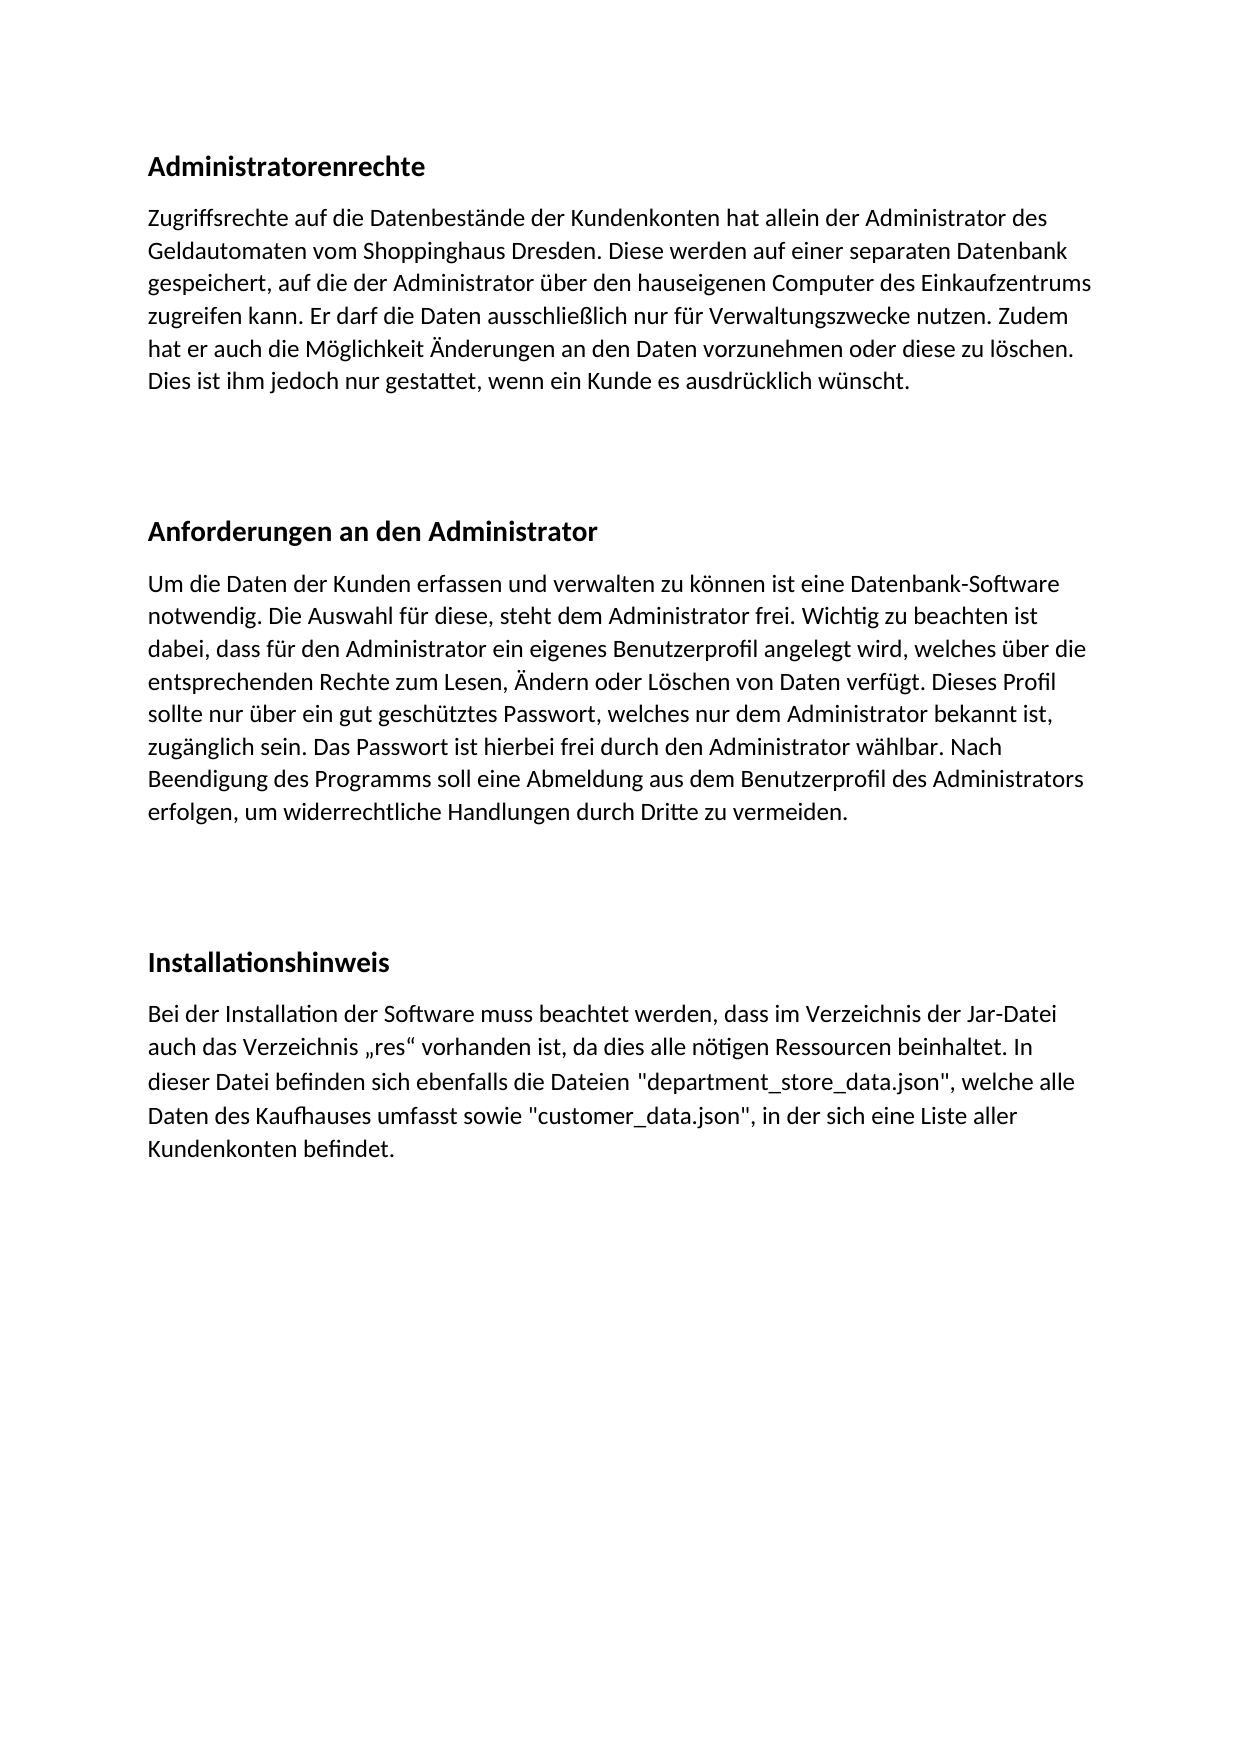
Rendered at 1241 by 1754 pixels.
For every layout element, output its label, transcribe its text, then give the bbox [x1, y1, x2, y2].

text Um die Daten der Kunden erfassen und verwalten zu können ist eine Datenbank-Software notwendig. Die Auswahl für diese, steht dem Administrator frei. Wichtig zu beachten ist dabei, dass für den Administrator ein eigenes Benutzerprofil angelegt wird, welches über die entsprechenden Rechte zum Lesen, Ändern oder Löschen von Daten verfügt. Dieses Profil sollte nur über ein gut geschütztes Passwort, welches nur dem Administrator bekannt ist, zugänglich sein. Das Passwort ist hierbei frei durch den Administrator wählbar. Nach Beendigung des Programms soll eine Abmeldung aus dem Benutzerprofil des Administrators erfolgen, um widerrechtliche Handlungen durch Dritte zu vermeiden. [148, 568, 1093, 827]
text Zugriffsrechte auf die Datenbestände der Kundenkonten hat allein der Administrator des Geldautomaten vom Shoppinghaus Dresden. Diese werden auf einer separaten Datenbank gespeichert, auf die der Administrator über den hauseigenen Computer des Einkaufzentrums zugreifen kann. Er darf die Daten ausschließlich nur für Verwaltungszwecke nutzen. Zudem hat er auch die Möglichkeit Änderungen an den Daten vorzunehmen oder diese zu löschen. Dies ist ihm jedoch nur gestattet, wenn ein Kunde es ausdrücklich wünscht. [148, 202, 1093, 396]
text Installationshinweis [148, 944, 1093, 979]
text Bei der Installation der Software muss beachtet werden, dass im Verzeichnis der Jar-Datei auch das Verzeichnis „res“ vorhanden ist, da dies alle nötigen Ressourcen beinhaltet. In dieser Datei befinden sich ebenfalls die Dateien "department_store_data.json", welche alle Daten des Kaufhauses umfasst sowie "customer_data.json", in der sich eine Liste aller Kundenkonten befindet. [148, 998, 1093, 1163]
text Anforderungen an den Administrator [148, 513, 1093, 549]
text Administratorenrechte [148, 148, 1093, 183]
